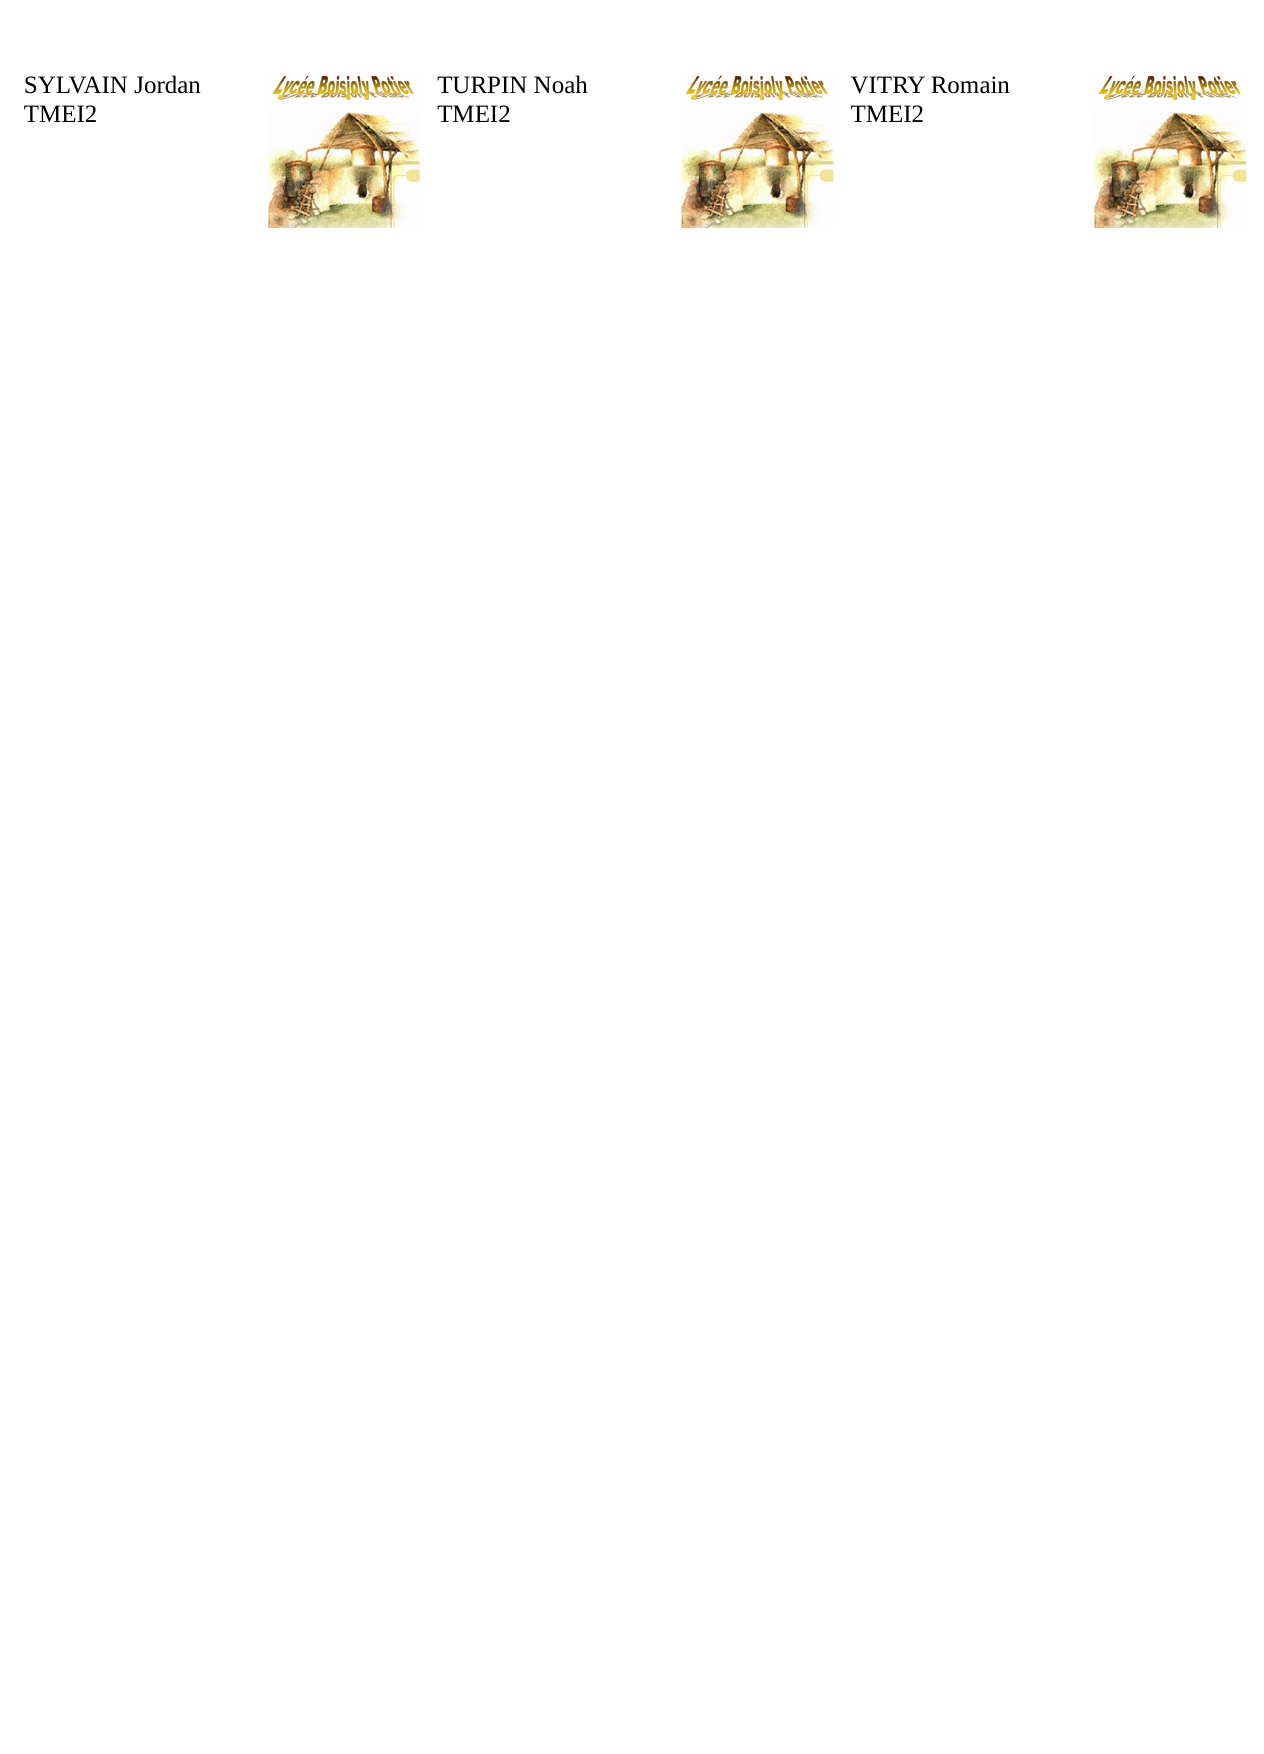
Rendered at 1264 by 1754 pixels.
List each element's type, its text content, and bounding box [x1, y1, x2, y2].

text [422, 99, 437, 128]
picture [265, 71, 422, 228]
text TMEI2 [850, 99, 1092, 128]
text TURPIN Noah [437, 70, 850, 99]
picture [679, 71, 835, 228]
text [1249, 99, 1264, 128]
picture [1092, 71, 1249, 228]
text VITRY Romain [850, 70, 1264, 99]
text SYLVAIN Jordan [24, 70, 437, 99]
text TMEI2 [437, 99, 679, 128]
text [835, 99, 850, 128]
text TMEI2 [24, 99, 265, 128]
